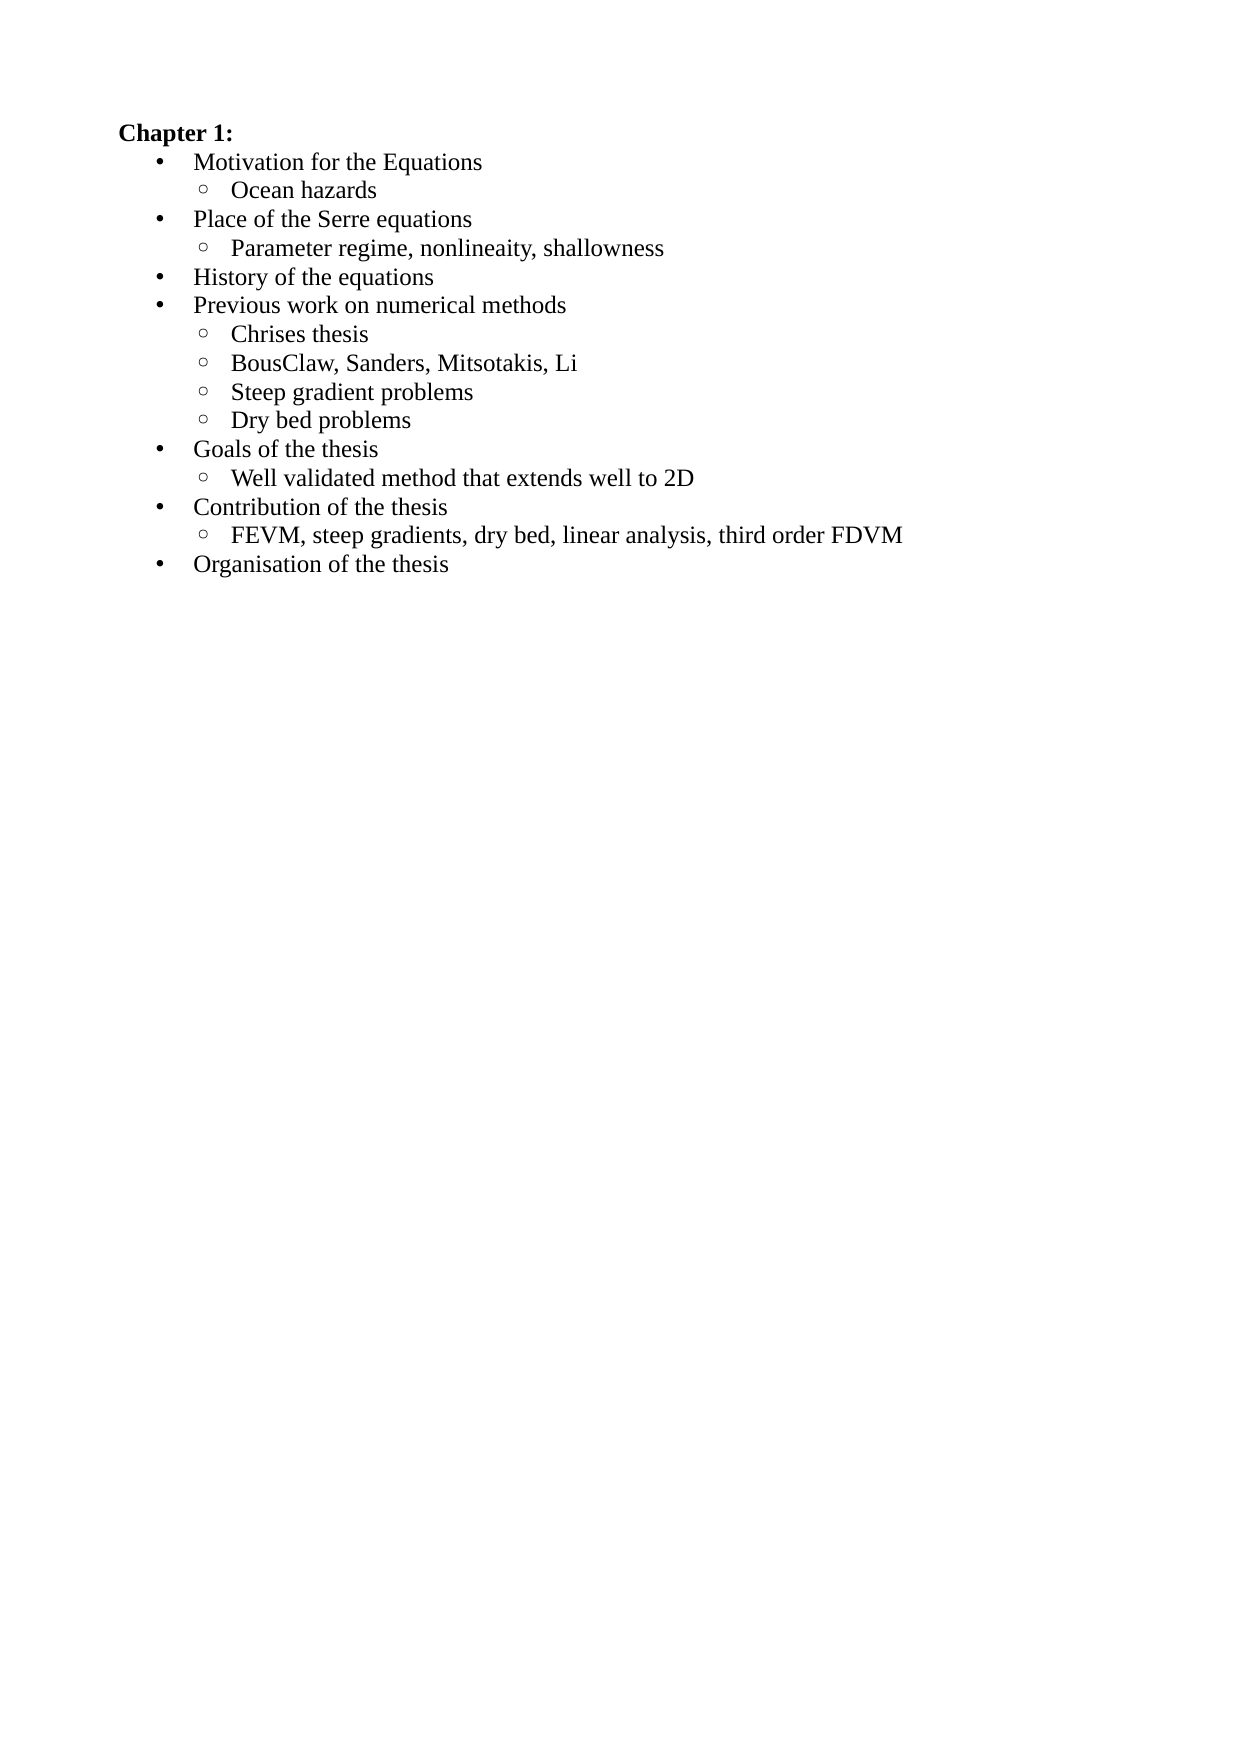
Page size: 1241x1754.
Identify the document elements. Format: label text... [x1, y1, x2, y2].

list Chrises thesis [193, 319, 1122, 348]
list Previous work on numerical methods [156, 291, 1122, 319]
list BousClaw, Sanders, Mitsotakis, Li [193, 348, 1122, 377]
text Chapter 1: [118, 118, 1122, 147]
list Place of the Serre equations [156, 204, 1122, 233]
list Parameter regime, nonlineaity, shallowness [193, 233, 1122, 262]
list Dry bed problems [193, 406, 1122, 434]
list Motivation for the Equations [156, 147, 1122, 176]
list Ocean hazards [193, 176, 1122, 204]
list Goals of the thesis [156, 434, 1122, 463]
list FEVM, steep gradients, dry bed, linear analysis, third order FDVM [193, 521, 1122, 549]
list Well validated method that extends well to 2D [193, 463, 1122, 492]
list History of the equations [156, 262, 1122, 291]
list Steep gradient problems [193, 377, 1122, 406]
list Contribution of the thesis [156, 492, 1122, 521]
list Organisation of the thesis [156, 549, 1122, 693]
